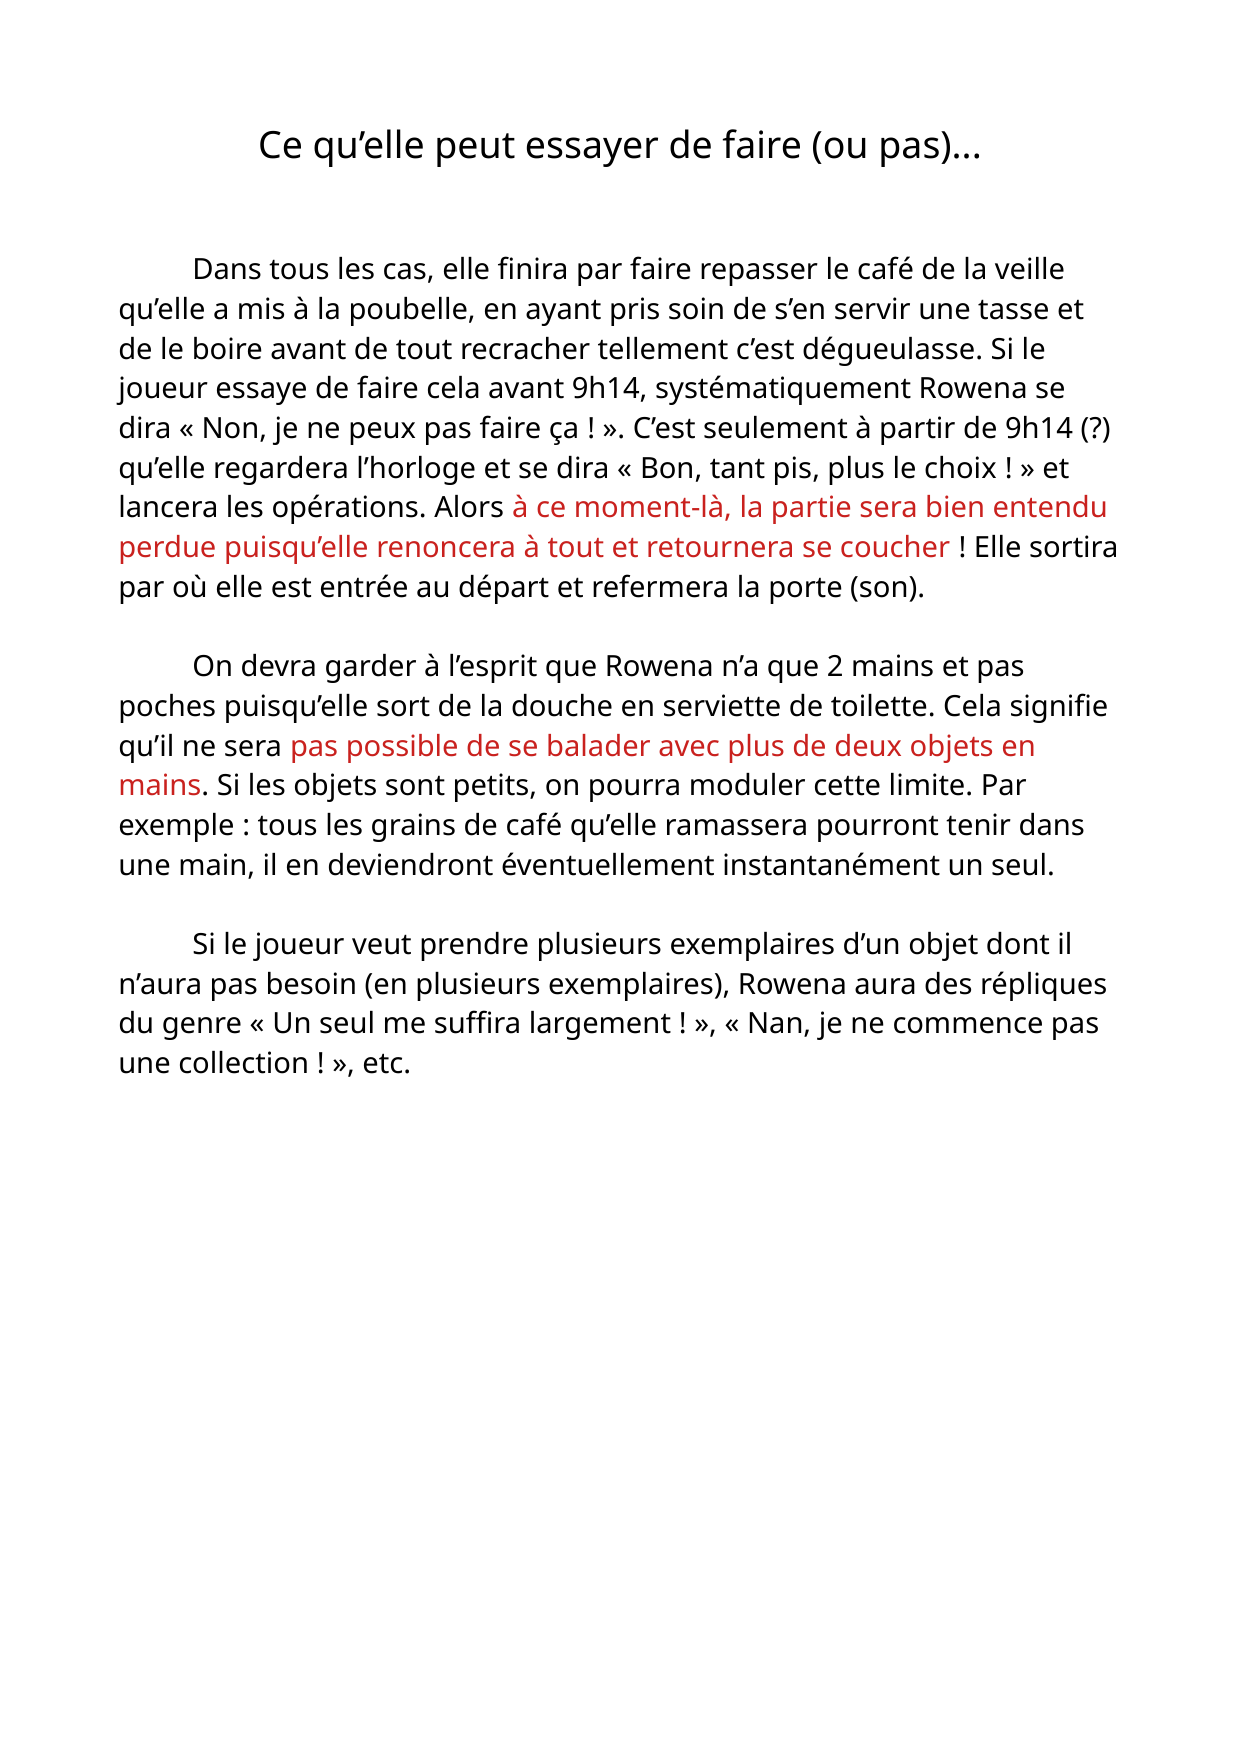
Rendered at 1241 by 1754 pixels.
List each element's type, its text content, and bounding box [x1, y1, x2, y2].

text Dans tous les cas, elle finira par faire repasser le café de la veille qu’elle a mis à la poubelle, en ayant pris soin de s’en servir une tasse et de le boire avant de tout recracher tellement c’est dégueulasse. Si le joueur essaye de faire cela avant 9h14, systématiquement Rowena se dira « Non, je ne peux pas faire ça ! ». C’est seulement à partir de 9h14 (?) qu’elle regardera l’horloge et se dira « Bon, tant pis, plus le choix ! » et lancera les opérations. Alors à ce moment-là, la partie sera bien entendu perdue puisqu’elle renoncera à tout et retournera se coucher ! Elle sortira par où elle est entrée au départ et refermera la porte (son). [118, 248, 1122, 606]
text Ce qu’elle peut essayer de faire (ou pas)... [118, 118, 1122, 169]
text Si le joueur veut prendre plusieurs exemplaires d’un objet dont il n’aura pas besoin (en plusieurs exemplaires), Rowena aura des répliques du genre « Un seul me suffira largement ! », « Nan, je ne commence pas une collection ! », etc. [118, 923, 1122, 1082]
text On devra garder à l’esprit que Rowena n’a que 2 mains et pas poches puisqu’elle sort de la douche en serviette de toilette. Cela signifie qu’il ne sera pas possible de se balader avec plus de deux objets en mains. Si les objets sont petits, on pourra moduler cette limite. Par exemple : tous les grains de café qu’elle ramassera pourront tenir dans une main, il en deviendront éventuellement instantanément un seul. [118, 645, 1122, 883]
